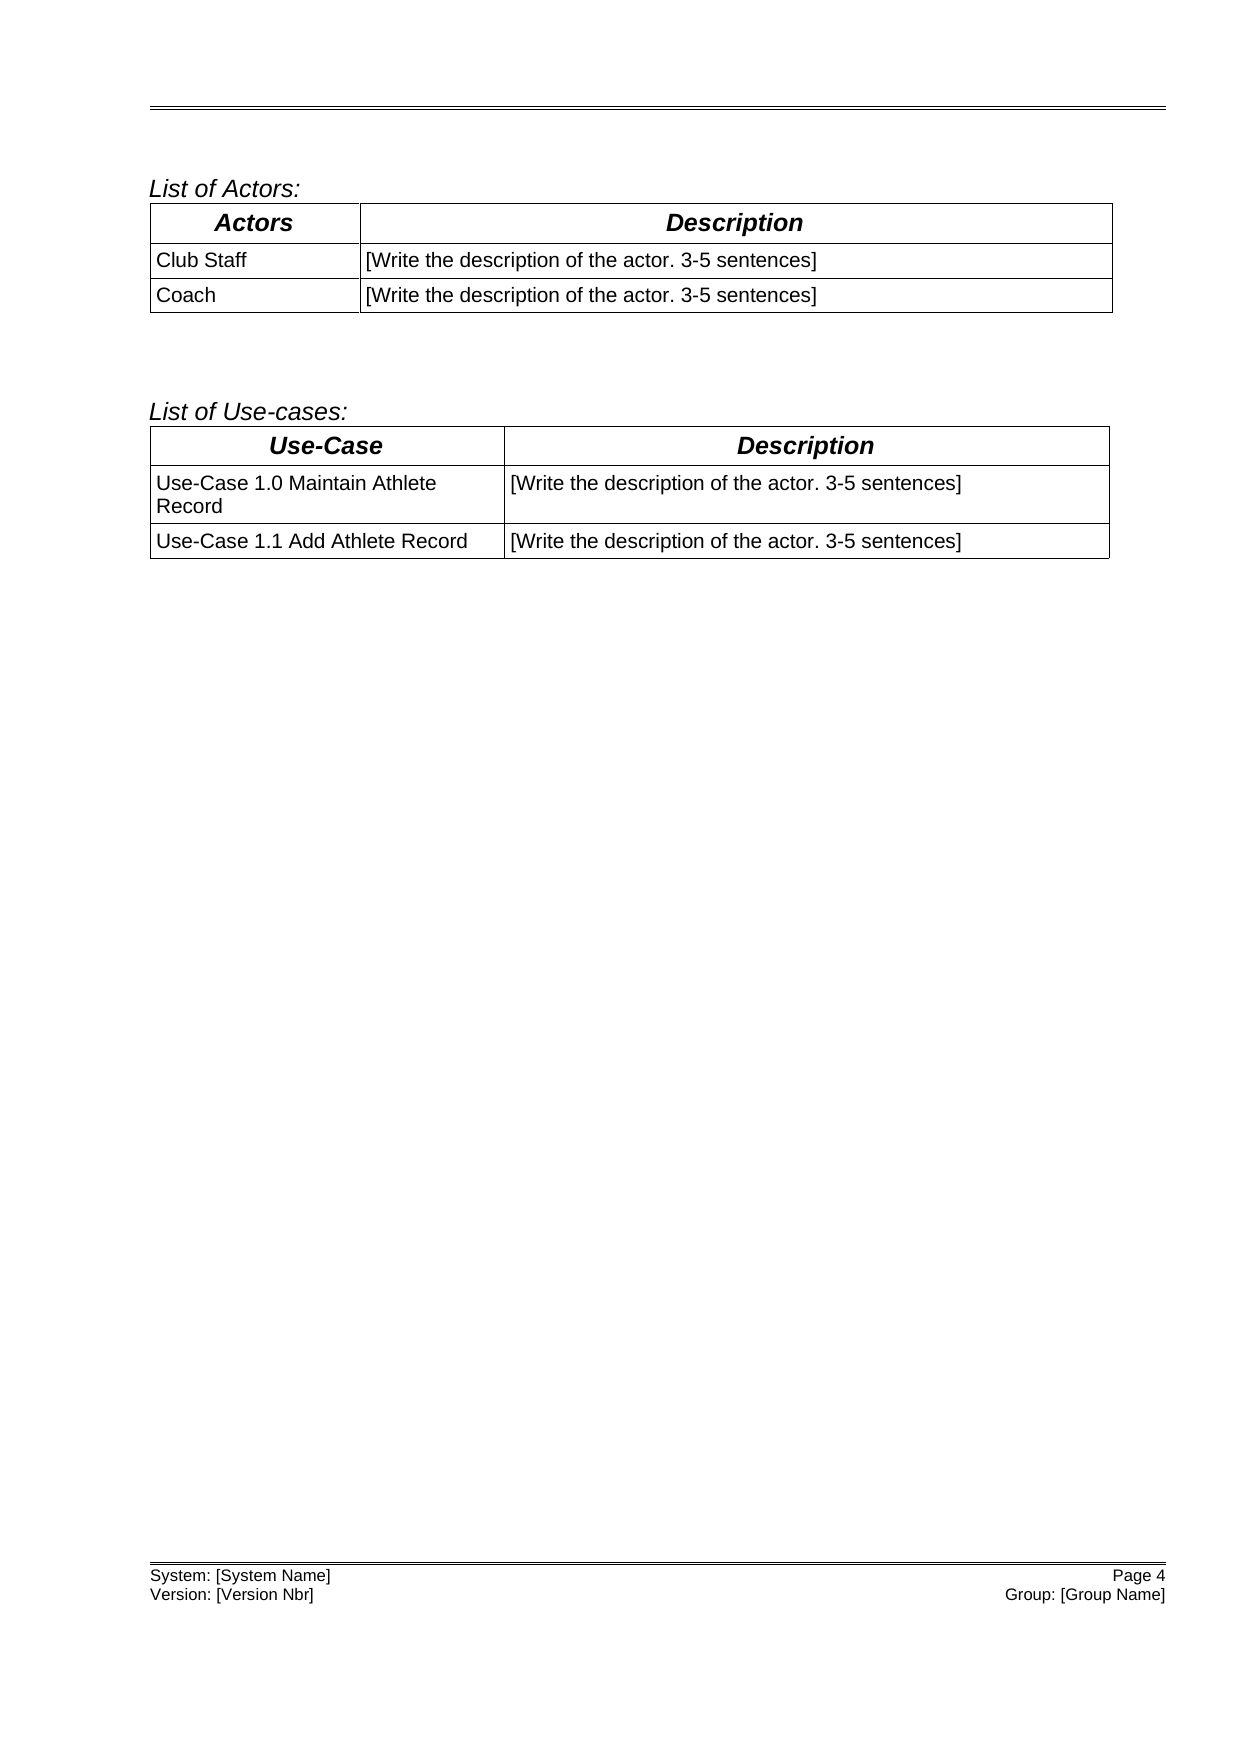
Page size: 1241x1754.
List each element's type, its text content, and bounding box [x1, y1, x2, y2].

table_cell Coach [151, 279, 359, 312]
table_cell Use-Case 1.1 Add Athlete Record [151, 524, 504, 558]
text List of Use-cases: [148, 398, 1166, 426]
text List of Actors: [148, 175, 1166, 203]
table_header Description [361, 204, 1112, 243]
table_cell [Write the description of the actor. 3-5 sentences] [361, 244, 1112, 278]
table_cell Use-Case 1.0 Maintain Athlete Record [151, 466, 504, 523]
table_cell [Write the description of the actor. 3-5 sentences] [505, 466, 1109, 523]
table_cell [Write the description of the actor. 3-5 sentences] [361, 279, 1112, 312]
table_cell Club Staff [151, 244, 359, 278]
table_cell [Write the description of the actor. 3-5 sentences] [505, 524, 1109, 558]
table_header Use-Case [151, 427, 504, 465]
table_header Description [505, 427, 1109, 465]
table_header Actors [151, 204, 359, 243]
